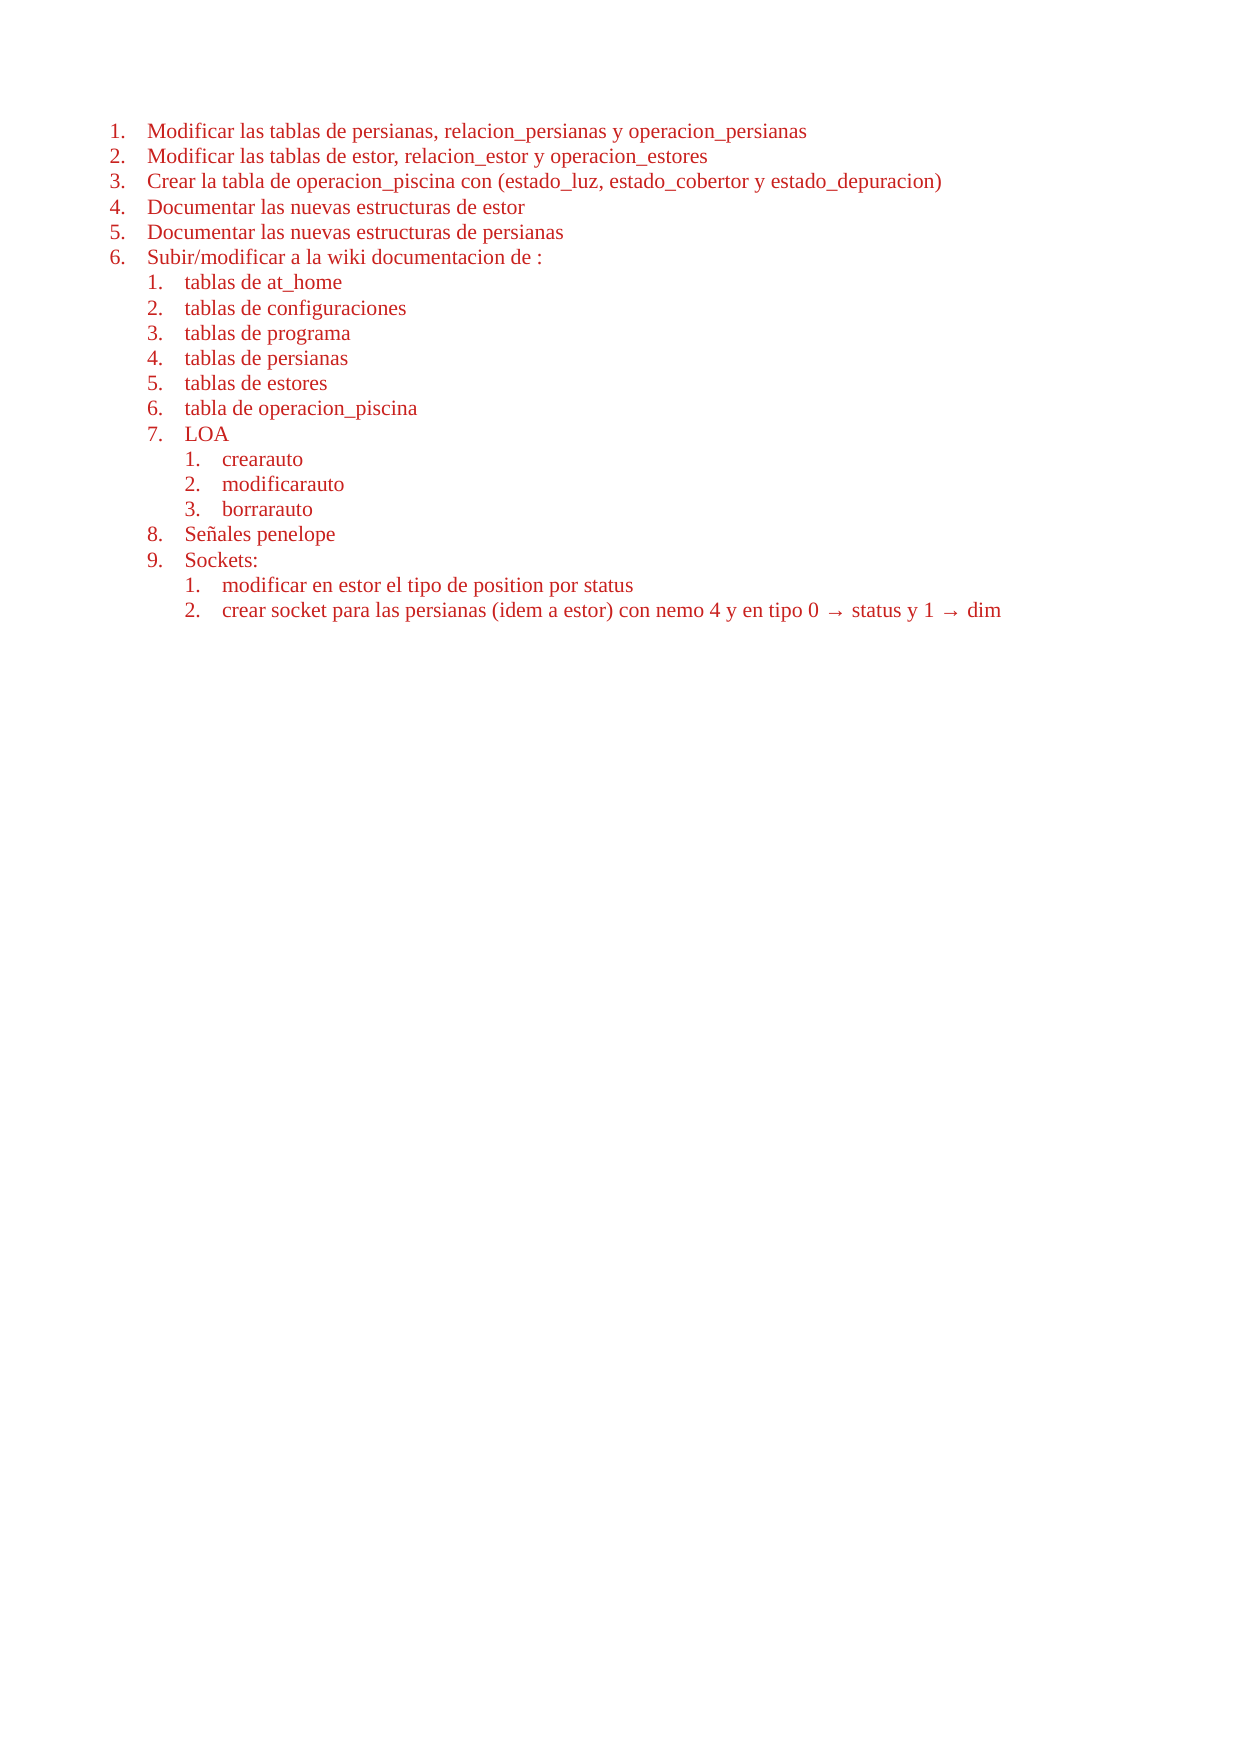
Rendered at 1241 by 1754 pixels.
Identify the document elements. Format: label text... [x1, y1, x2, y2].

list LOA [147, 421, 1180, 446]
list Subir/modificar a la wiki documentacion de : [109, 244, 1180, 269]
list tablas de persianas [147, 345, 1180, 370]
list tablas de at_home [147, 269, 1180, 294]
list tablas de configuraciones [147, 294, 1180, 320]
list tablas de estores [147, 370, 1180, 395]
list Sockets: [147, 547, 1180, 572]
list modificarauto [184, 471, 1180, 496]
list modificar en estor el tipo de position por status [184, 572, 1180, 597]
list borrarauto [184, 496, 1180, 521]
list tablas de programa [147, 320, 1180, 345]
list Documentar las nuevas estructuras de persianas [109, 219, 1180, 244]
list Modificar las tablas de estor, relacion_estor y operacion_estores [109, 143, 1180, 168]
list Crear la tabla de operacion_piscina con (estado_luz, estado_cobertor y estado_depuracion) [109, 168, 1180, 194]
list crear socket para las persianas (idem a estor) con nemo 4 y en tipo 0 → status y 1 → dim [184, 597, 1180, 622]
list tabla de operacion_piscina [147, 395, 1180, 421]
list Señales penelope [147, 521, 1180, 547]
list Documentar las nuevas estructuras de estor [109, 194, 1180, 219]
list Modificar las tablas de persianas, relacion_persianas y operacion_persianas [109, 118, 1180, 143]
list crearauto [184, 446, 1180, 471]
